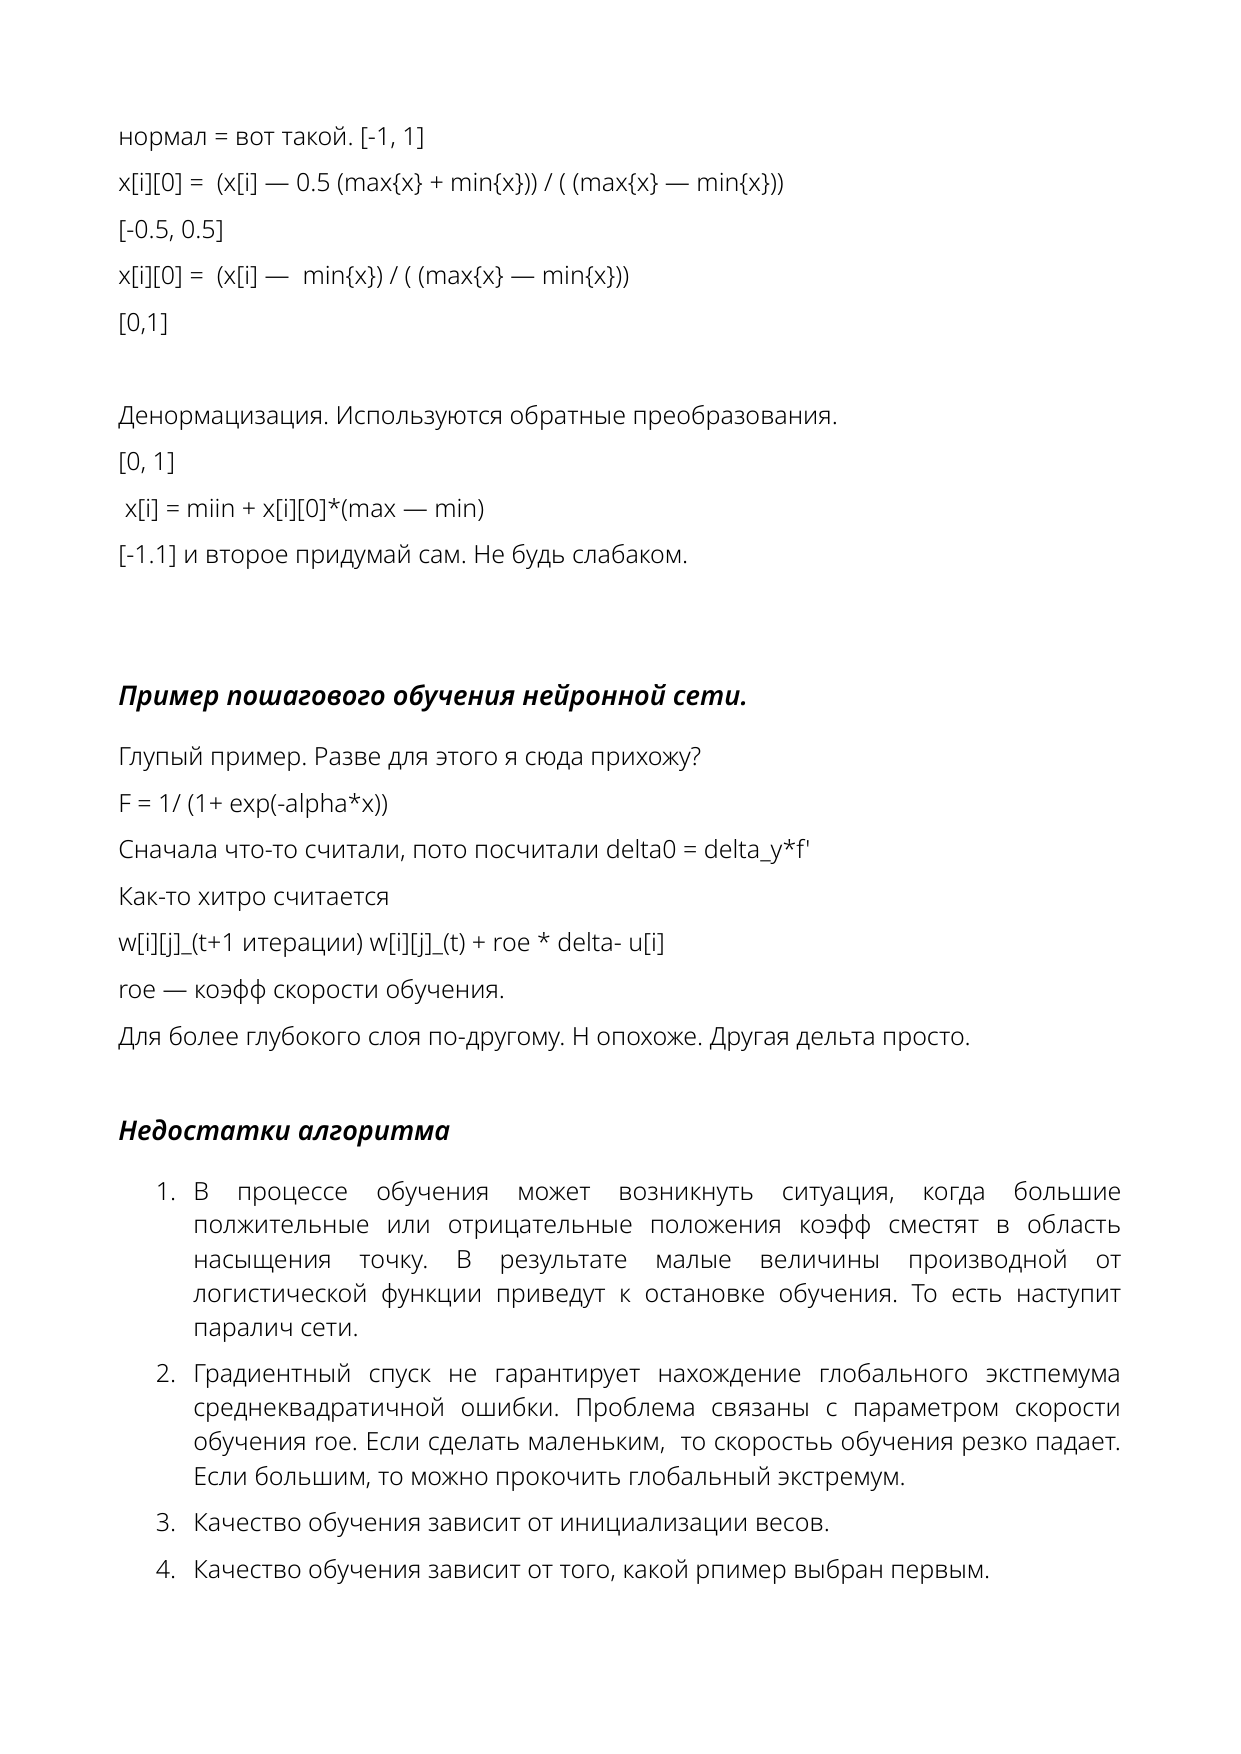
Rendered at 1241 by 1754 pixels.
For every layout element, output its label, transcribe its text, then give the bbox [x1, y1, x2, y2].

text [-1.1] и второе придумай сам. Не будь слабаком. [118, 537, 1122, 571]
text x[i][0] = (x[i] — min{x}) / ( (max{x} — min{x})) [118, 258, 1122, 292]
text Глупый пример. Разве для этого я сюда прихожу? [118, 739, 1122, 773]
text [-0.5, 0.5] [118, 211, 1122, 245]
subtitle Пример пошагового обучения нейронной сети. [118, 677, 1122, 714]
list Градиентный спуск не гарантирует нахождение глобального экстпемума среднеквадратичной ошибки. Проблема связаны с параметром скорости обучения roe. Если сделать маленьким, то скоростьь обучения резко падает. Если большим, то можно прокочить глобальный экстремум. [156, 1356, 1122, 1492]
text Для более глубокого слоя по-другому. Н опохоже. Другая дельта просто. [118, 1018, 1122, 1052]
text roe — коэфф скорости обучения. [118, 972, 1122, 1006]
list Качество обучения зависит от инициализации весов. [156, 1505, 1122, 1539]
text x[i][0] = (x[i] — 0.5 (max{x} + min{x})) / ( (max{x} — min{x})) [118, 165, 1122, 199]
text Денормацизация. Используются обратные преобразования. [118, 397, 1122, 432]
text Сначала что-то считали, пото посчитали delta0 = delta_y*f' [118, 832, 1122, 866]
text x[i] = miin + x[i][0]*(max — min) [118, 491, 1122, 525]
text нормал = вот такой. [-1, 1] [118, 118, 1122, 152]
list В процессе обучения может возникнуть ситуация, когда большие полжительные или отрицательные положения коэфф сместят в область насыщения точку. В результате малые величины производной от логистической функции приведут к остановке обучения. То есть наступит паралич сети. [156, 1173, 1122, 1343]
subtitle Недостатки алгоритма [118, 1111, 1122, 1148]
list Качество обучения зависит от того, какой рпимер выбран первым. [156, 1551, 1122, 1585]
text [0,1] [118, 304, 1122, 338]
text [0, 1] [118, 444, 1122, 478]
text Как-то хитро считается [118, 878, 1122, 912]
text F = 1/ (1+ exp(-alpha*x)) [118, 785, 1122, 819]
text w[i][j]_(t+1 итерации) w[i][j]_(t) + roe * delta- u[i] [118, 925, 1122, 959]
